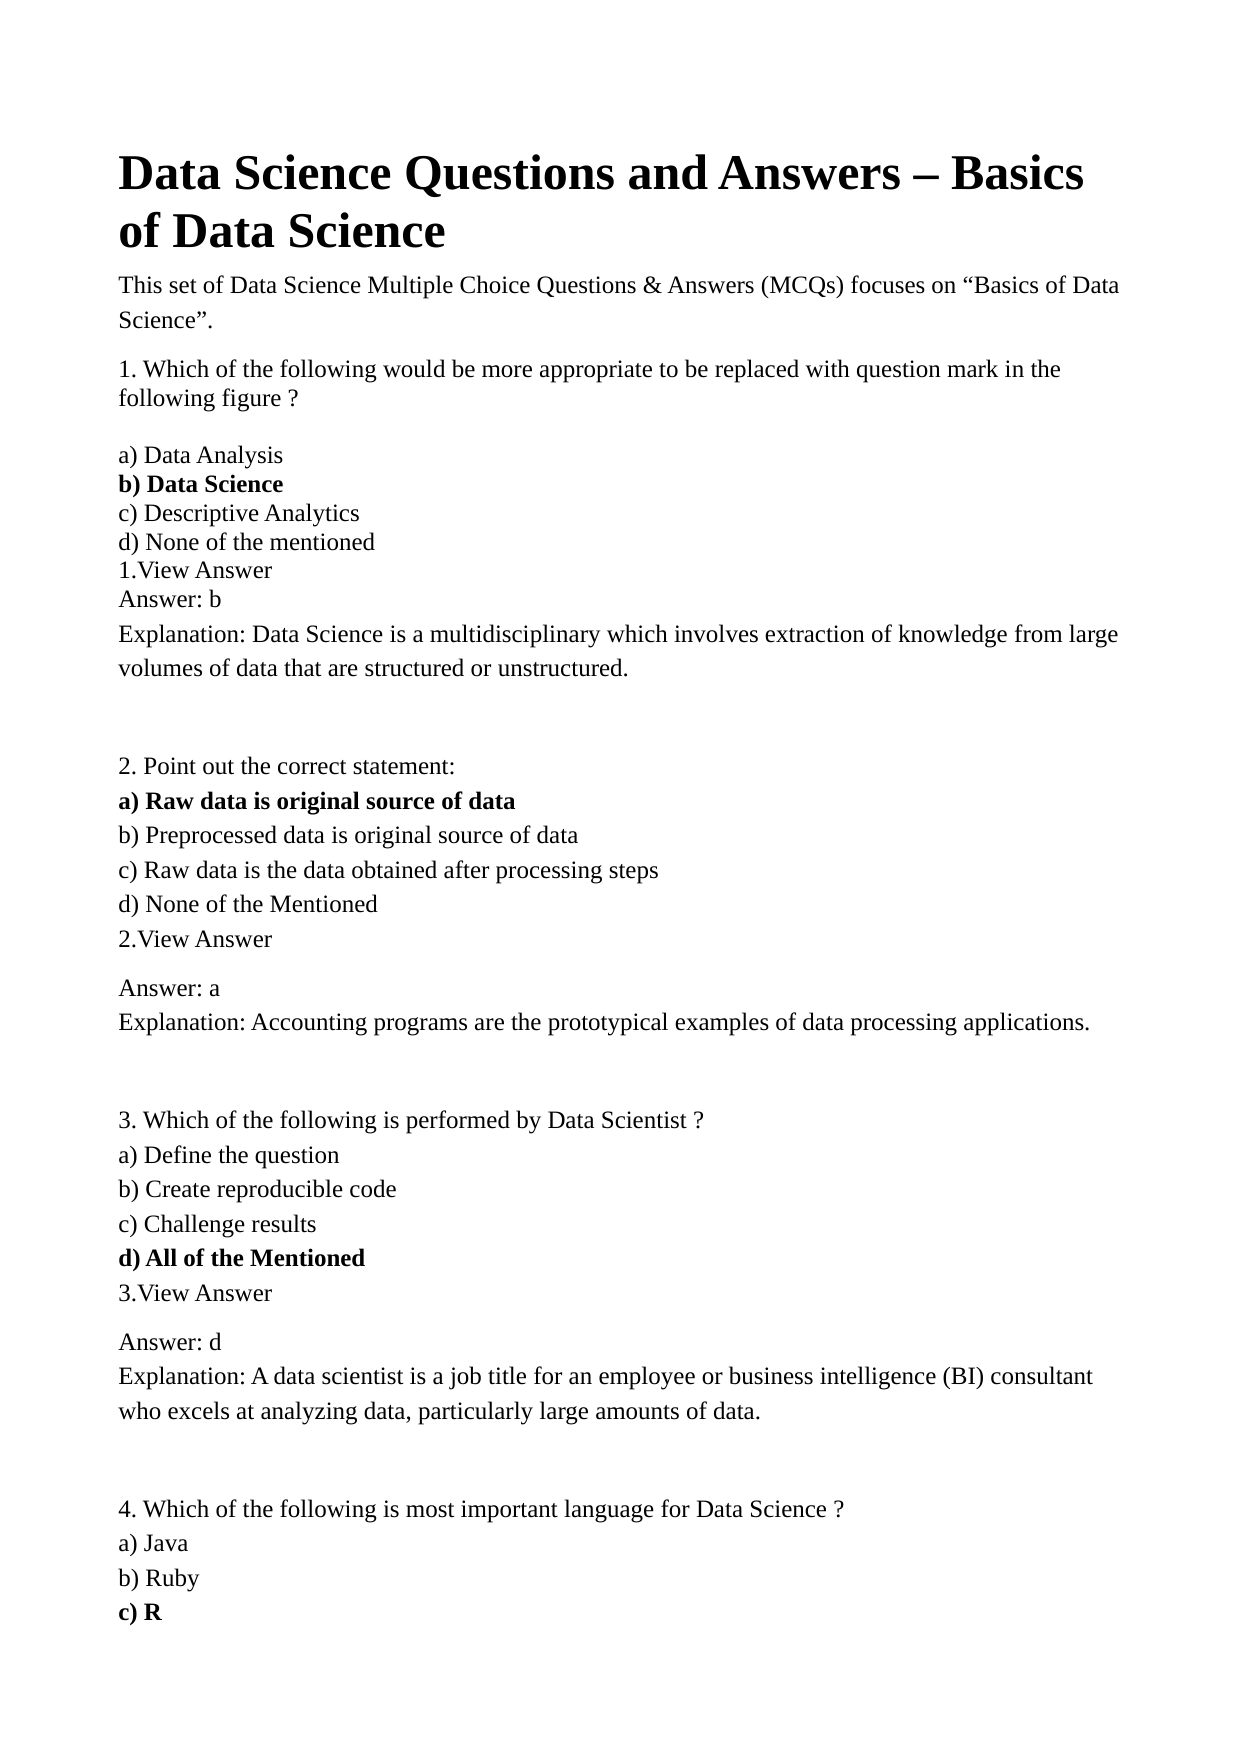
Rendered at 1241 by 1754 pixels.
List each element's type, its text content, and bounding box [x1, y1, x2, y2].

subtitle Data Science Questions and Answers – Basics of Data Science [118, 143, 1122, 258]
text This set of Data Science Multiple Choice Questions & Answers (MCQs) focuses on “Basics of Data Science”. [118, 271, 1122, 334]
text 4. Which of the following is most important language for Data Science ? a) Java b) Ruby c) R [118, 1494, 1122, 1626]
text Answer: b Explanation: Data Science is a multidisciplinary which involves extraction of knowledge from large volumes of data that are structured or unstructured. [118, 584, 1122, 682]
text Answer: a Explanation: Accounting programs are the prototypical examples of data processing applications. [118, 973, 1122, 1036]
text Answer: d Explanation: A data scientist is a job title for an employee or business intelligence (BI) consultant who excels at analyzing data, particularly large amounts of data. [118, 1327, 1122, 1424]
text 2. Point out the correct statement: a) Raw data is original source of data b) Preprocessed data is original source of data c) Raw data is the data obtained after processing steps d) None of the Mentioned 2.View Answer [118, 751, 1122, 952]
text 1. Which of the following would be more appropriate to be replaced with question mark in the following figure ? a) Data Analysis b) Data Science c) Descriptive Analytics d) None of the mentioned 1.View Answer [118, 354, 1122, 584]
text 3. Which of the following is performed by Data Scientist ? a) Define the question b) Create reproducible code c) Challenge results d) All of the Mentioned 3.View Answer [118, 1105, 1122, 1306]
